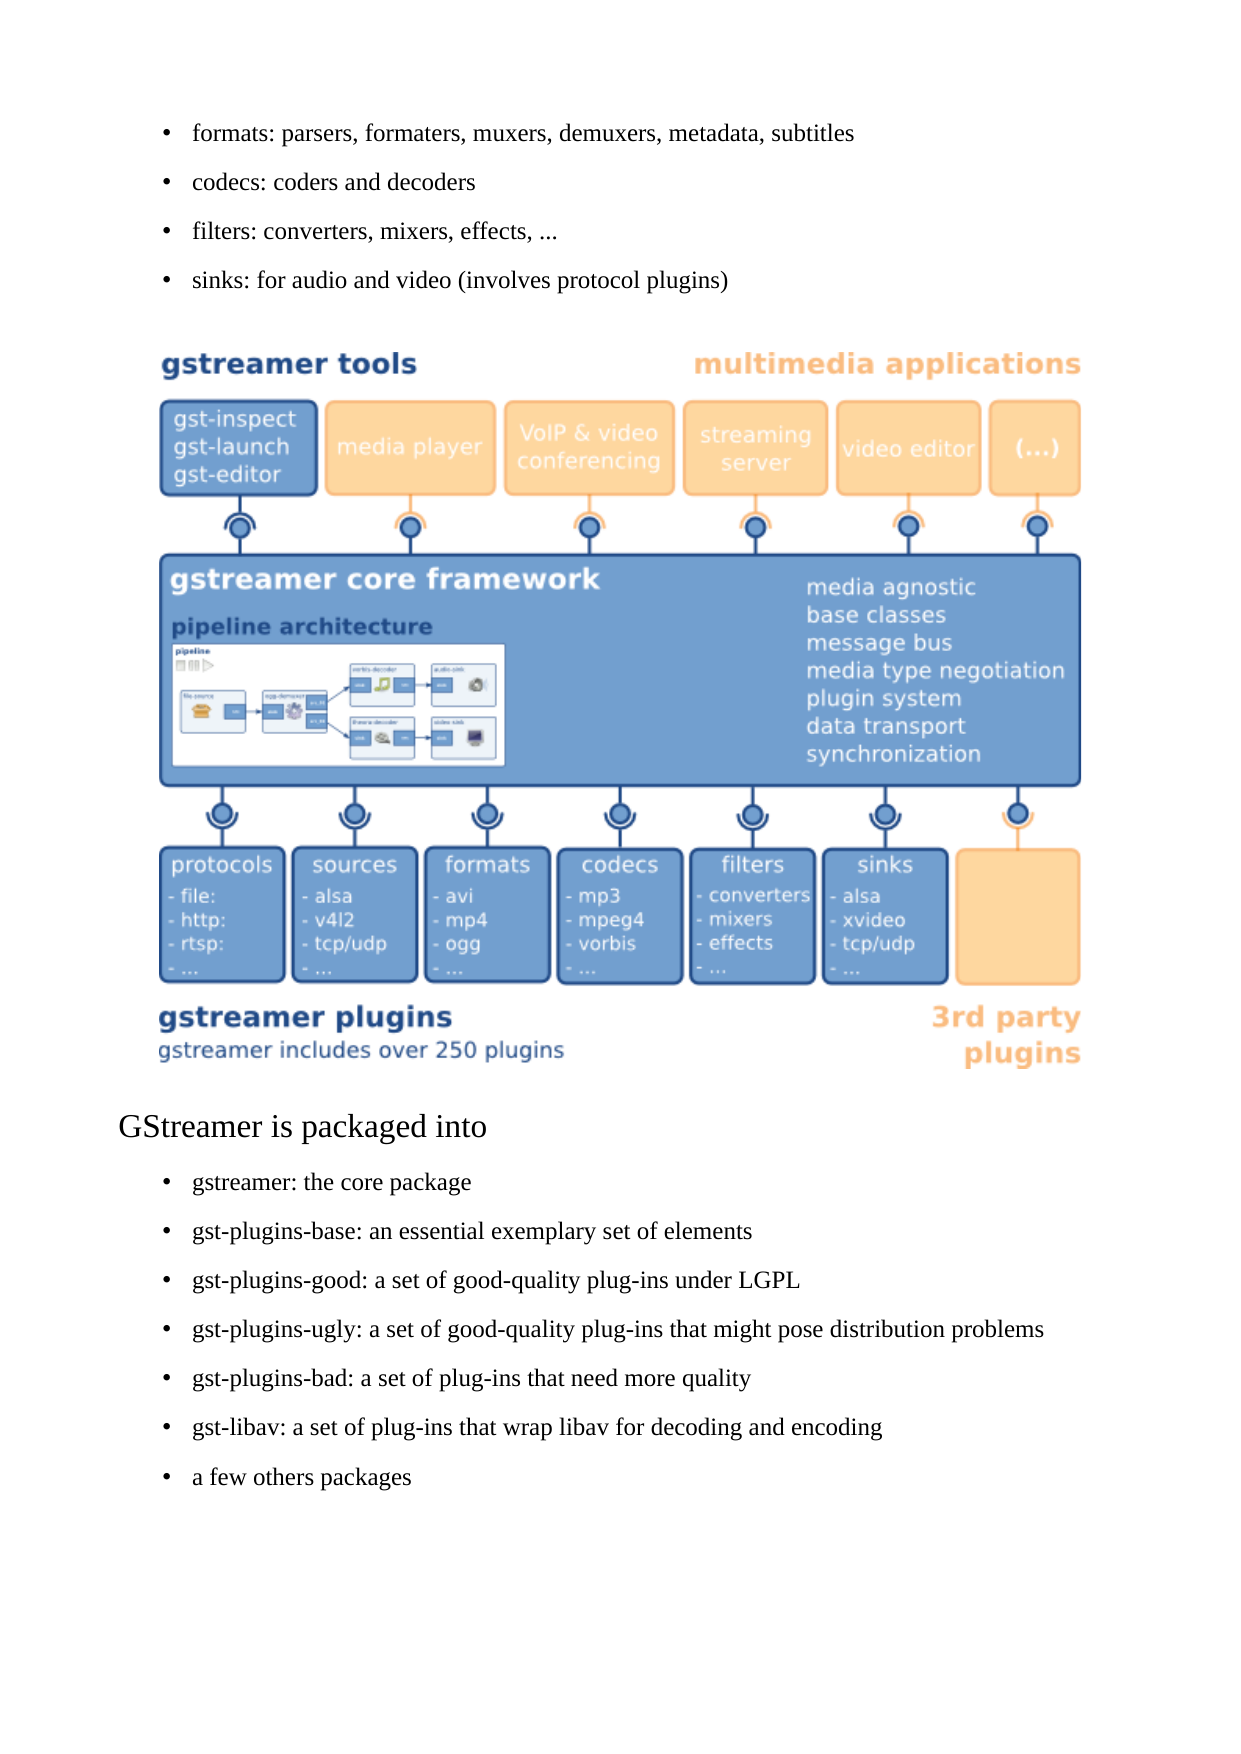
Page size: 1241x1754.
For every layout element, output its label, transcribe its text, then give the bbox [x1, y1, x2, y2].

list sinks: for audio and video (involves protocol plugins) [162, 265, 1122, 294]
list gst-plugins-ugly: a set of good-quality plug-ins that might pose distribution problems [162, 1314, 1122, 1343]
list gstreamer: the core package [162, 1167, 1122, 1196]
list formats: parsers, formaters, muxers, demuxers, metadata, subtitles [162, 118, 1122, 147]
list gst-plugins-bad: a set of plug-ins that need more quality [162, 1363, 1122, 1392]
list gst-plugins-base: an essential exemplary set of elements [162, 1216, 1122, 1245]
list a few others packages [162, 1462, 1122, 1490]
picture [159, 352, 1082, 1069]
text GStreamer is packaged into [118, 1107, 1122, 1145]
list gst-plugins-good: a set of good-quality plug-ins under LGPL [162, 1265, 1122, 1294]
list codecs: coders and decoders [162, 167, 1122, 196]
list filters: converters, mixers, effects, ... [162, 216, 1122, 245]
list gst-libav: a set of plug-ins that wrap libav for decoding and encoding [162, 1412, 1122, 1441]
